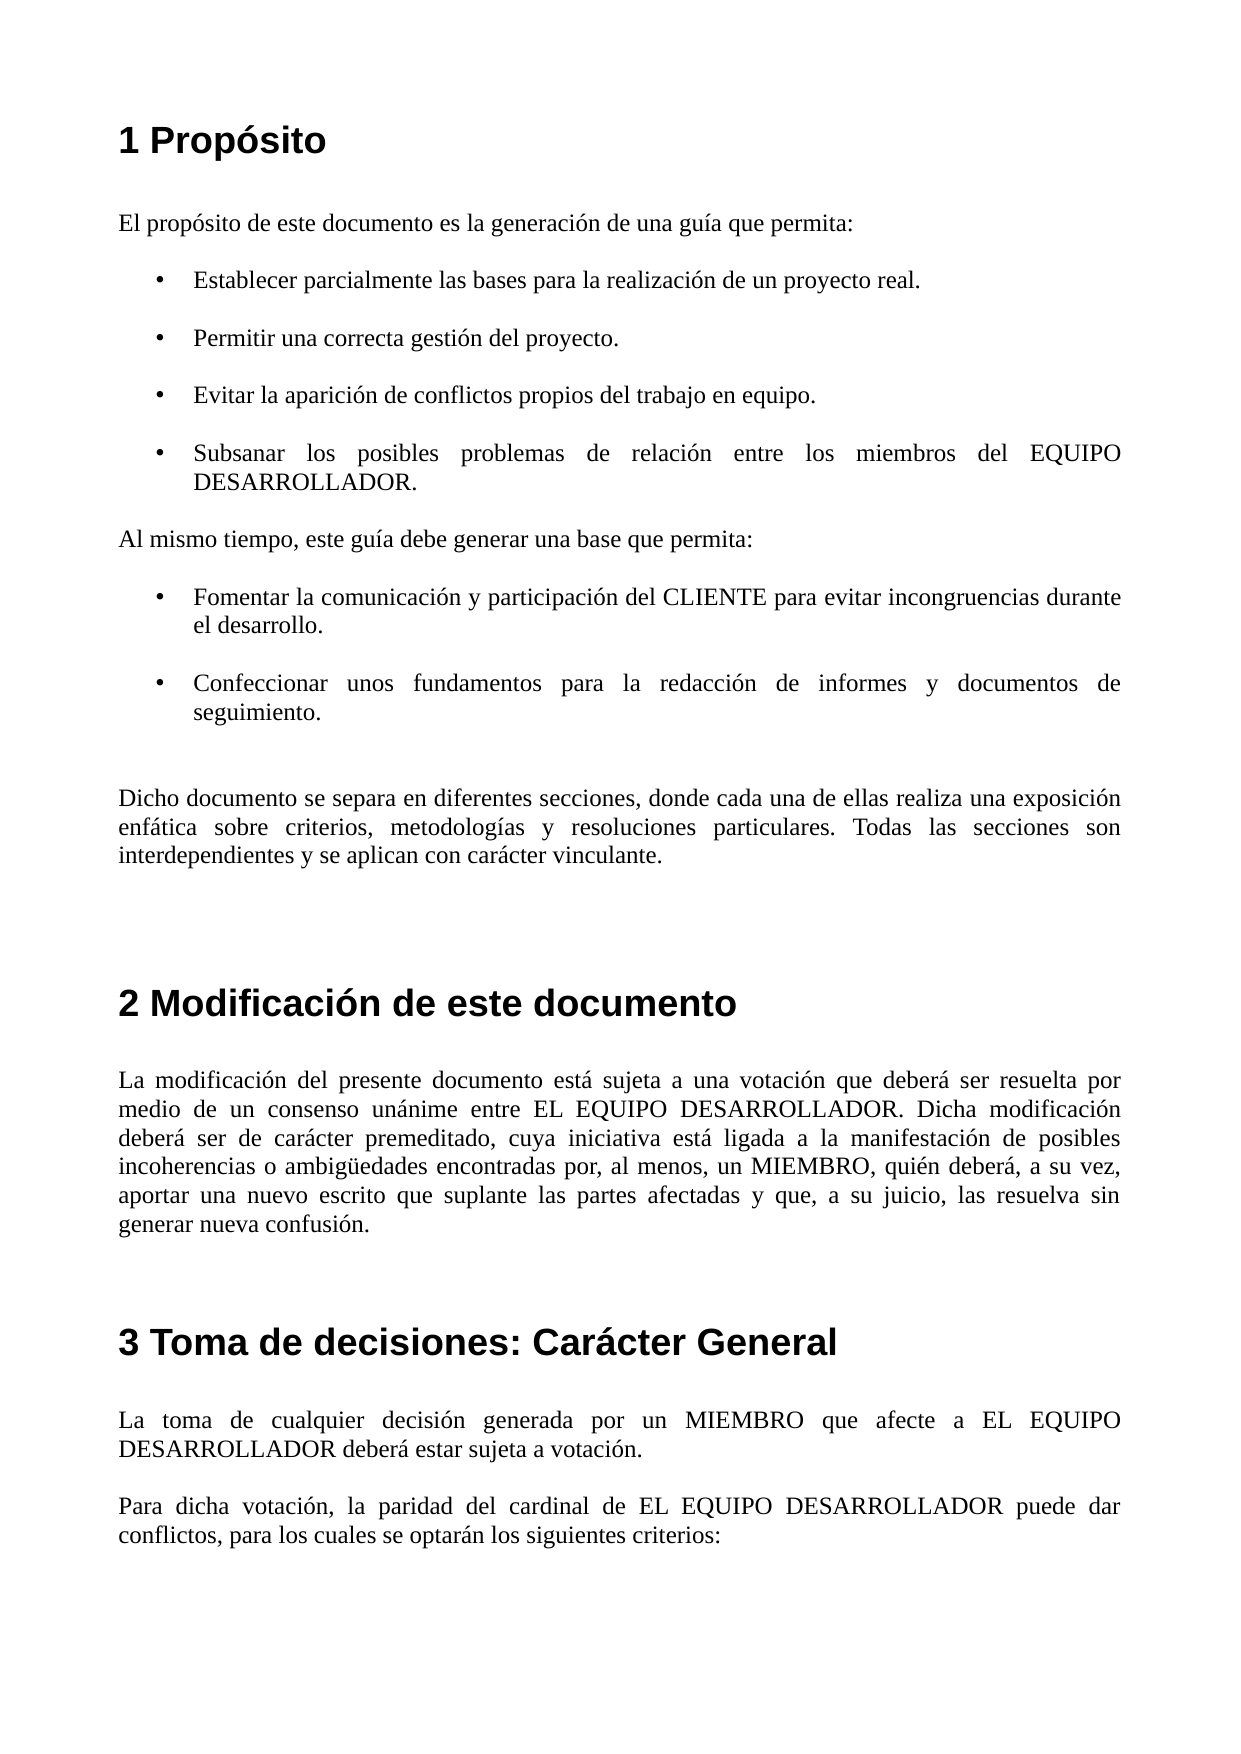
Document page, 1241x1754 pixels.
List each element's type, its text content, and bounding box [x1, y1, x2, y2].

text Para dicha votación, la paridad del cardinal de EL EQUIPO DESARROLLADOR puede dar conflictos, para los cuales se optarán los siguientes criterios: [118, 1491, 1122, 1549]
text Al mismo tiempo, este guía debe generar una base que permita: [118, 524, 1122, 553]
list Permitir una correcta gestión del proyecto. [156, 323, 1122, 352]
text La modificación del presente documento está sujeta a una votación que deberá ser resuelta por medio de un consenso unánime entre EL EQUIPO DESARROLLADOR. Dicha modificación deberá ser de carácter premeditado, cuya iniciativa está ligada a la manifestación de posibles incoherencias o ambigüedades encontradas por, al menos, un MIEMBRO, quién deberá, a su vez, aportar una nuevo escrito que suplante las partes afectadas y que, a su juicio, las resuelva sin generar nueva confusión. [118, 1065, 1122, 1238]
list Confeccionar unos fundamentos para la redacción de informes y documentos de seguimiento. [156, 668, 1122, 725]
subtitle 1 Propósito [118, 118, 1122, 162]
list Establecer parcialmente las bases para la realización de un proyecto real. [156, 265, 1122, 294]
text La toma de cualquier decisión generada por un MIEMBRO que afecte a EL EQUIPO DESARROLLADOR deberá estar sujeta a votación. [118, 1405, 1122, 1463]
list Evitar la aparición de conflictos propios del trabajo en equipo. [156, 380, 1122, 409]
list Subsanar los posibles problemas de relación entre los miembros del EQUIPO DESARROLLADOR. [156, 438, 1122, 495]
text El propósito de este documento es la generación de una guía que permita: [118, 208, 1122, 237]
subtitle 2 Modificación de este documento [118, 980, 1122, 1024]
list Fomentar la comunicación y participación del CLIENTE para evitar incongruencias durante el desarrollo. [156, 582, 1122, 639]
text Dicho documento se separa en diferentes secciones, donde cada una de ellas realiza una exposición enfática sobre criterios, metodologías y resoluciones particulares. Todas las secciones son interdependientes y se aplican con carácter vinculante. [118, 783, 1122, 869]
subtitle 3 Toma de decisiones: Carácter General [118, 1320, 1122, 1364]
